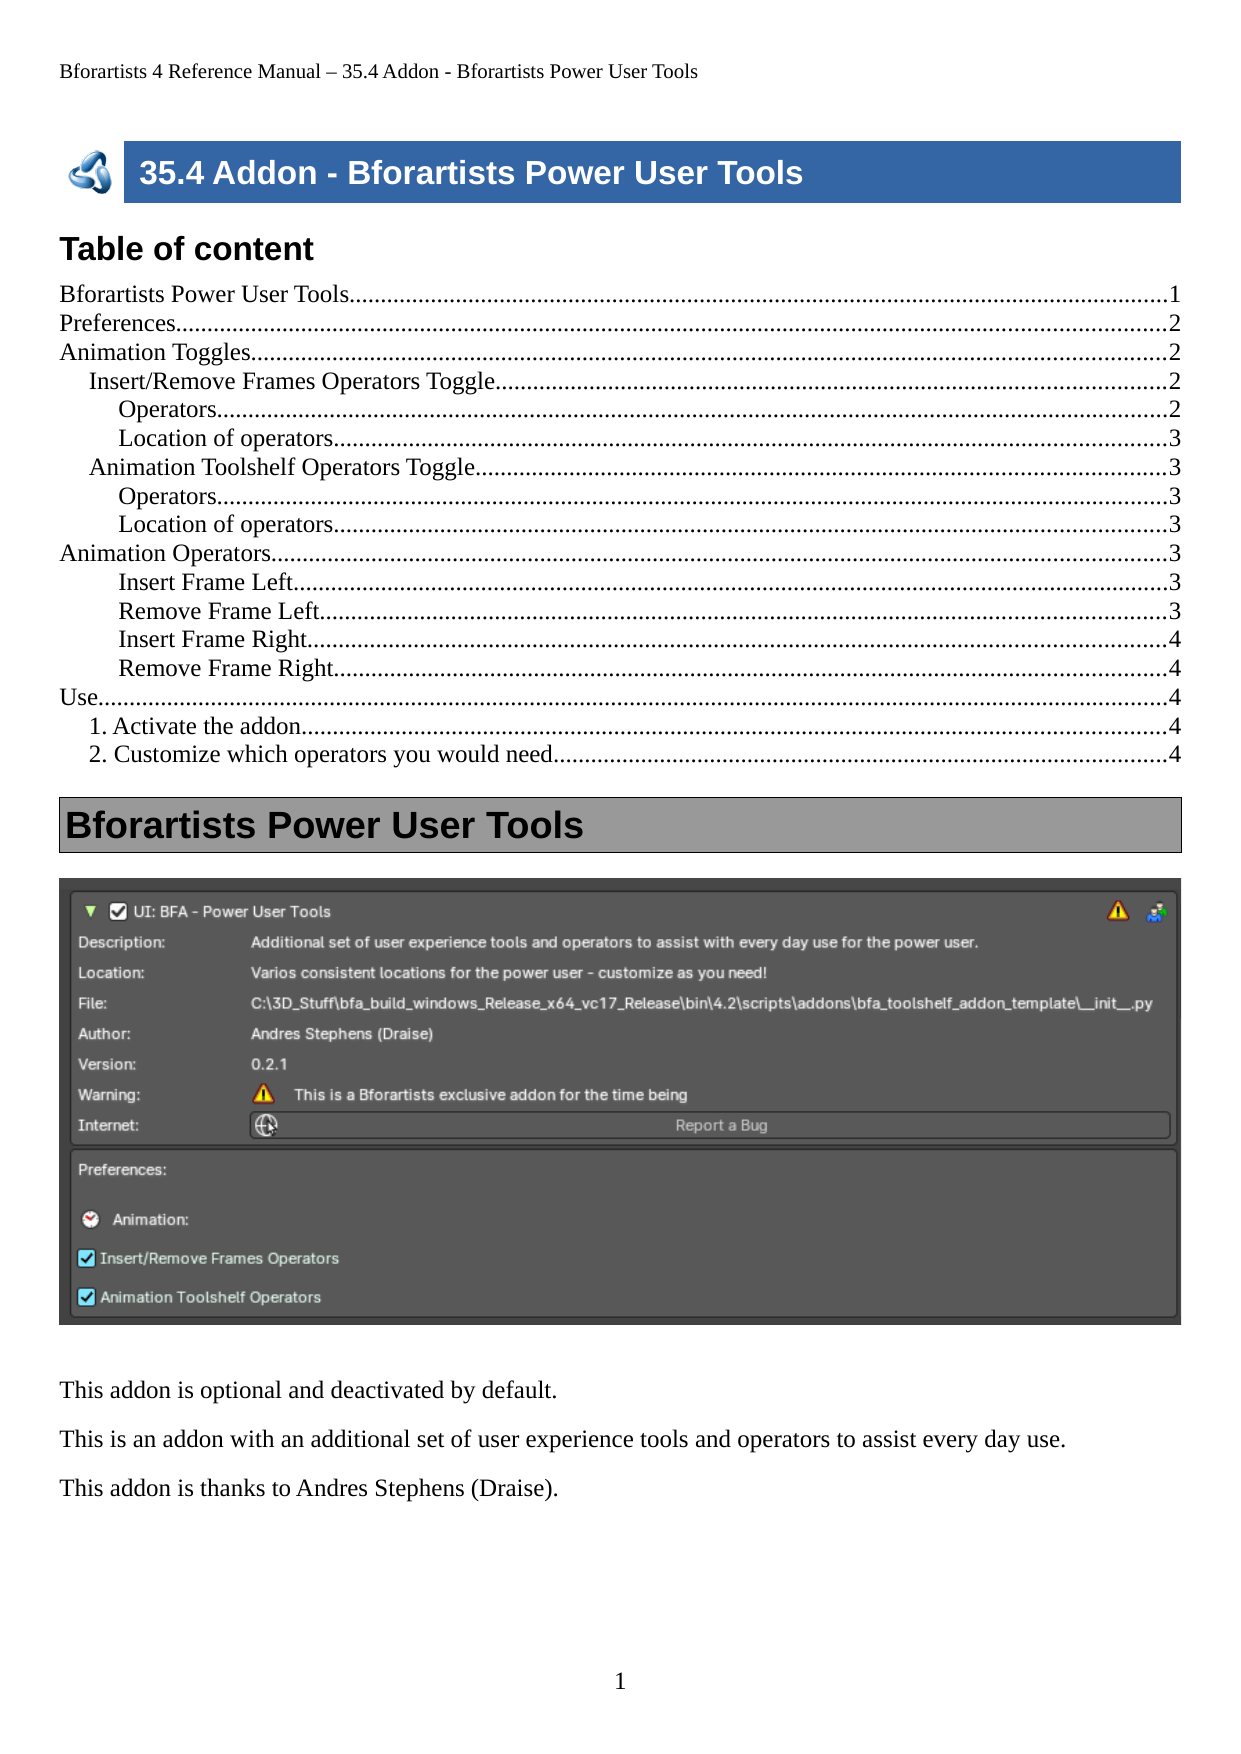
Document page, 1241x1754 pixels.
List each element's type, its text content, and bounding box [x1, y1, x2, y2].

text Insert/Remove Frames Operators Toggle 2 [88, 366, 1181, 394]
text Remove Frame Left 3 [118, 596, 1181, 624]
table_header Bforartists Power User Tools [60, 798, 1181, 852]
text 2. Customize which operators you would need 4 [88, 739, 1181, 768]
text This addon is optional and deactivated by default. [59, 1325, 1181, 1404]
text Animation Toggles 2 [59, 337, 1181, 366]
text Bforartists Power User Tools 1 [59, 279, 1181, 308]
text 1. Activate the addon 4 [88, 711, 1181, 739]
table_header [59, 141, 124, 203]
text Operators 3 [118, 481, 1181, 509]
text Use 4 [59, 682, 1181, 711]
text Remove Frame Right 4 [118, 653, 1181, 682]
text Insert Frame Right 4 [118, 624, 1181, 653]
text Location of operators 3 [118, 509, 1181, 538]
text This is an addon with an additional set of user experience tools and operators to assist every day use. [59, 1424, 1181, 1453]
subtitle Table of content [59, 228, 1181, 267]
text Insert Frame Left 3 [118, 567, 1181, 596]
text [59, 853, 1181, 878]
text Animation Toolshelf Operators Toggle 3 [88, 452, 1181, 481]
text Location of operators 3 [118, 423, 1181, 452]
table_header 35.4 Addon - Bforartists Power User Tools [124, 141, 1181, 203]
text Preferences 2 [59, 308, 1181, 337]
text This addon is thanks to Andres Stephens (Draise). [59, 1473, 1181, 1502]
picture [65, 147, 114, 197]
text Operators 2 [118, 394, 1181, 423]
picture [59, 878, 1182, 1325]
text Animation Operators 3 [59, 538, 1181, 567]
